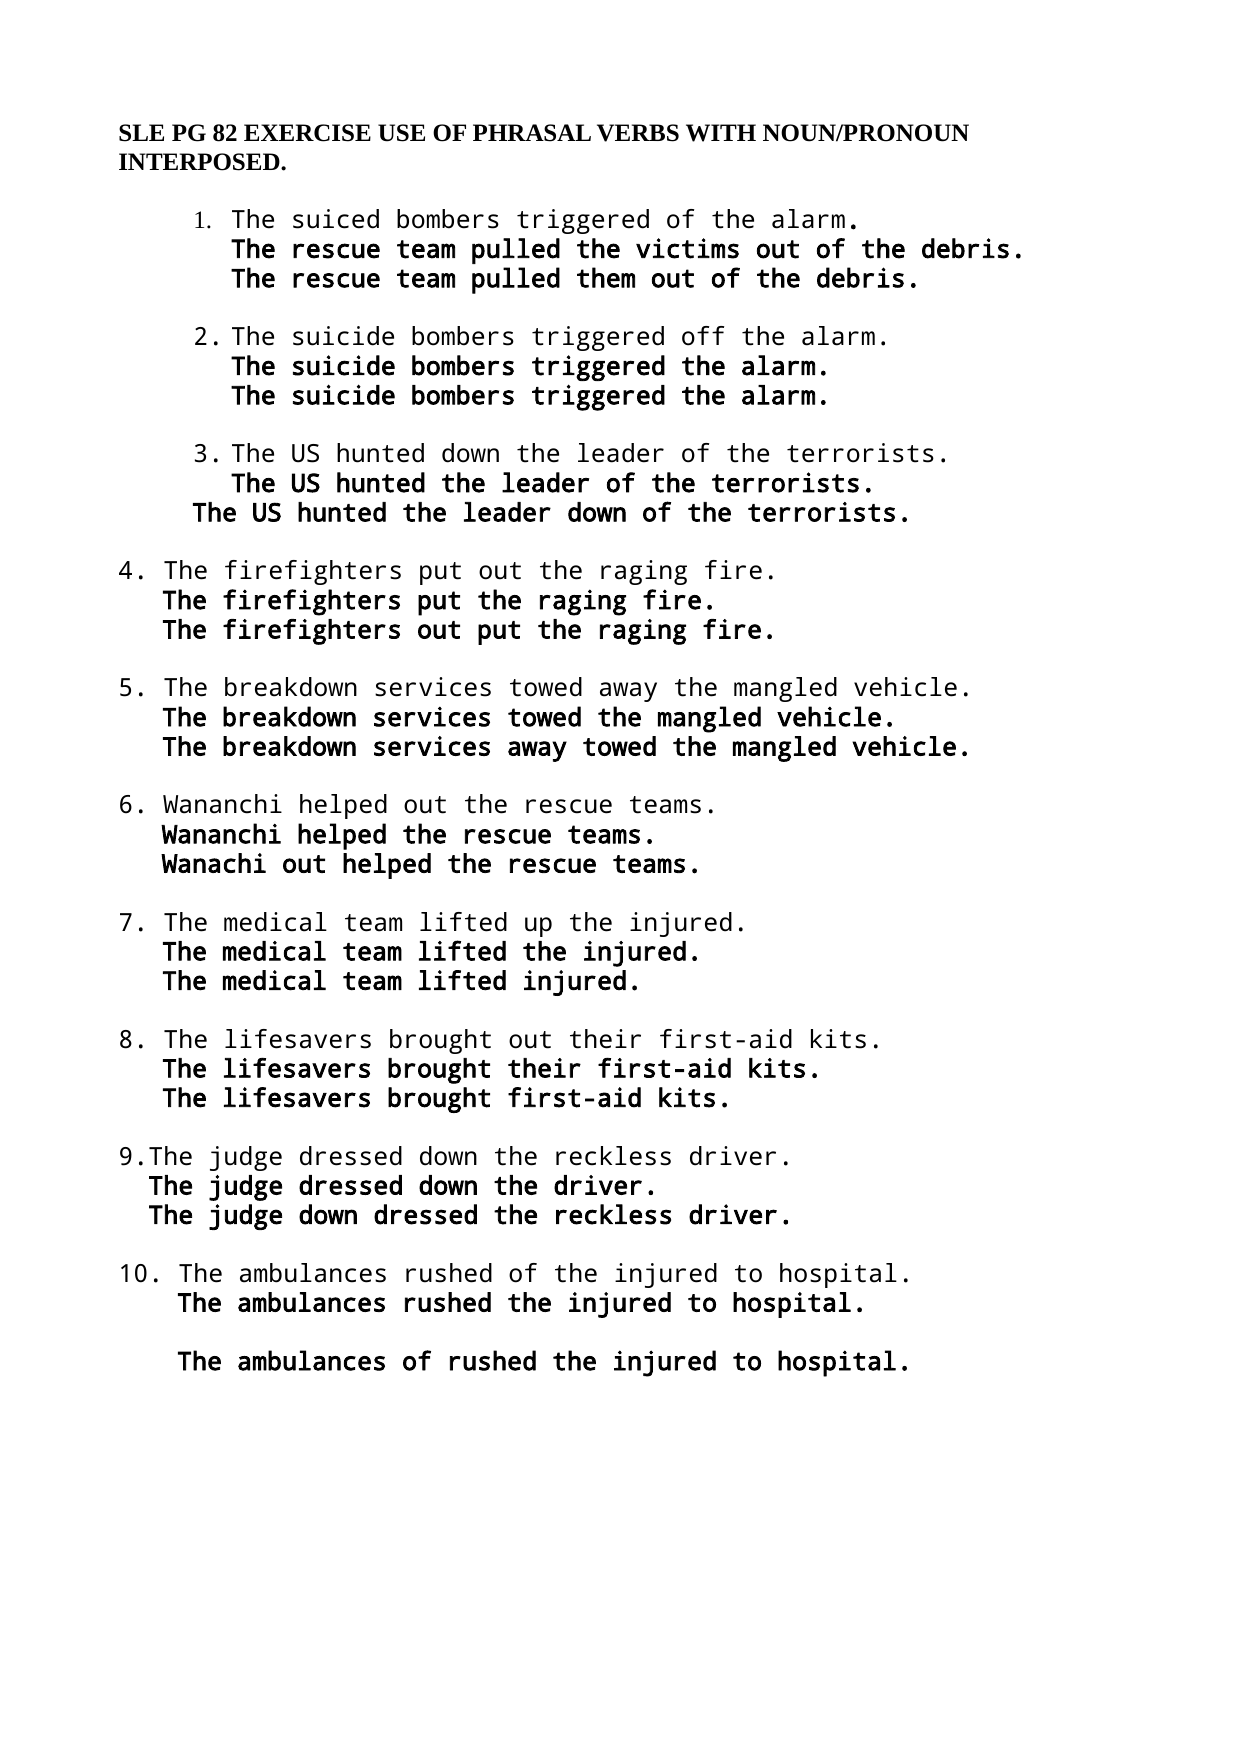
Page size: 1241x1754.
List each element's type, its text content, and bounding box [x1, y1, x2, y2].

text The ambulances rushed the injured to hospital. [118, 1288, 1122, 1317]
text 4. The firefighters put out the raging fire. [118, 556, 1122, 586]
text The US hunted the leader down of the terrorists. [118, 498, 1122, 527]
list The suicide bombers triggered the alarm. [193, 381, 1122, 410]
text 10. The ambulances rushed of the injured to hospital. [118, 1259, 1122, 1288]
text The judge down dressed the reckless driver. [118, 1200, 1122, 1230]
text 7. The medical team lifted up the injured. [118, 908, 1122, 937]
text The firefighters out put the raging fire. [118, 615, 1122, 644]
text Wanachi out helped the rescue teams. [118, 849, 1122, 878]
text The breakdown services towed the mangled vehicle. [118, 703, 1122, 732]
text The judge dressed down the driver. [118, 1171, 1122, 1200]
list The rescue team pulled the victims out of the debris. [193, 234, 1122, 264]
text 8. The lifesavers brought out their first-aid kits. [118, 1025, 1122, 1054]
text The medical team lifted injured. [118, 966, 1122, 996]
text The lifesavers brought their first-aid kits. [118, 1054, 1122, 1083]
text Wananchi helped the rescue teams. [118, 820, 1122, 849]
list The suiced bombers triggered of the alarm. [193, 205, 1122, 234]
list The US hunted down the leader of the terrorists. [193, 439, 1122, 469]
text 6. Wananchi helped out the rescue teams. [118, 791, 1122, 820]
list The rescue team pulled them out of the debris. [193, 264, 1122, 293]
list The US hunted the leader of the terrorists. [193, 469, 1122, 498]
text The medical team lifted the injured. [118, 937, 1122, 966]
list The suicide bombers triggered off the alarm. [193, 322, 1122, 352]
text The breakdown services away towed the mangled vehicle. [118, 732, 1122, 761]
text The ambulances of rushed the injured to hospital. [118, 1347, 1122, 1376]
text The firefighters put the raging fire. [118, 586, 1122, 615]
text The lifesavers brought first-aid kits. [118, 1083, 1122, 1113]
list The suicide bombers triggered the alarm. [193, 352, 1122, 381]
text 5. The breakdown services towed away the mangled vehicle. [118, 673, 1122, 703]
text 9.The judge dressed down the reckless driver. [118, 1142, 1122, 1171]
